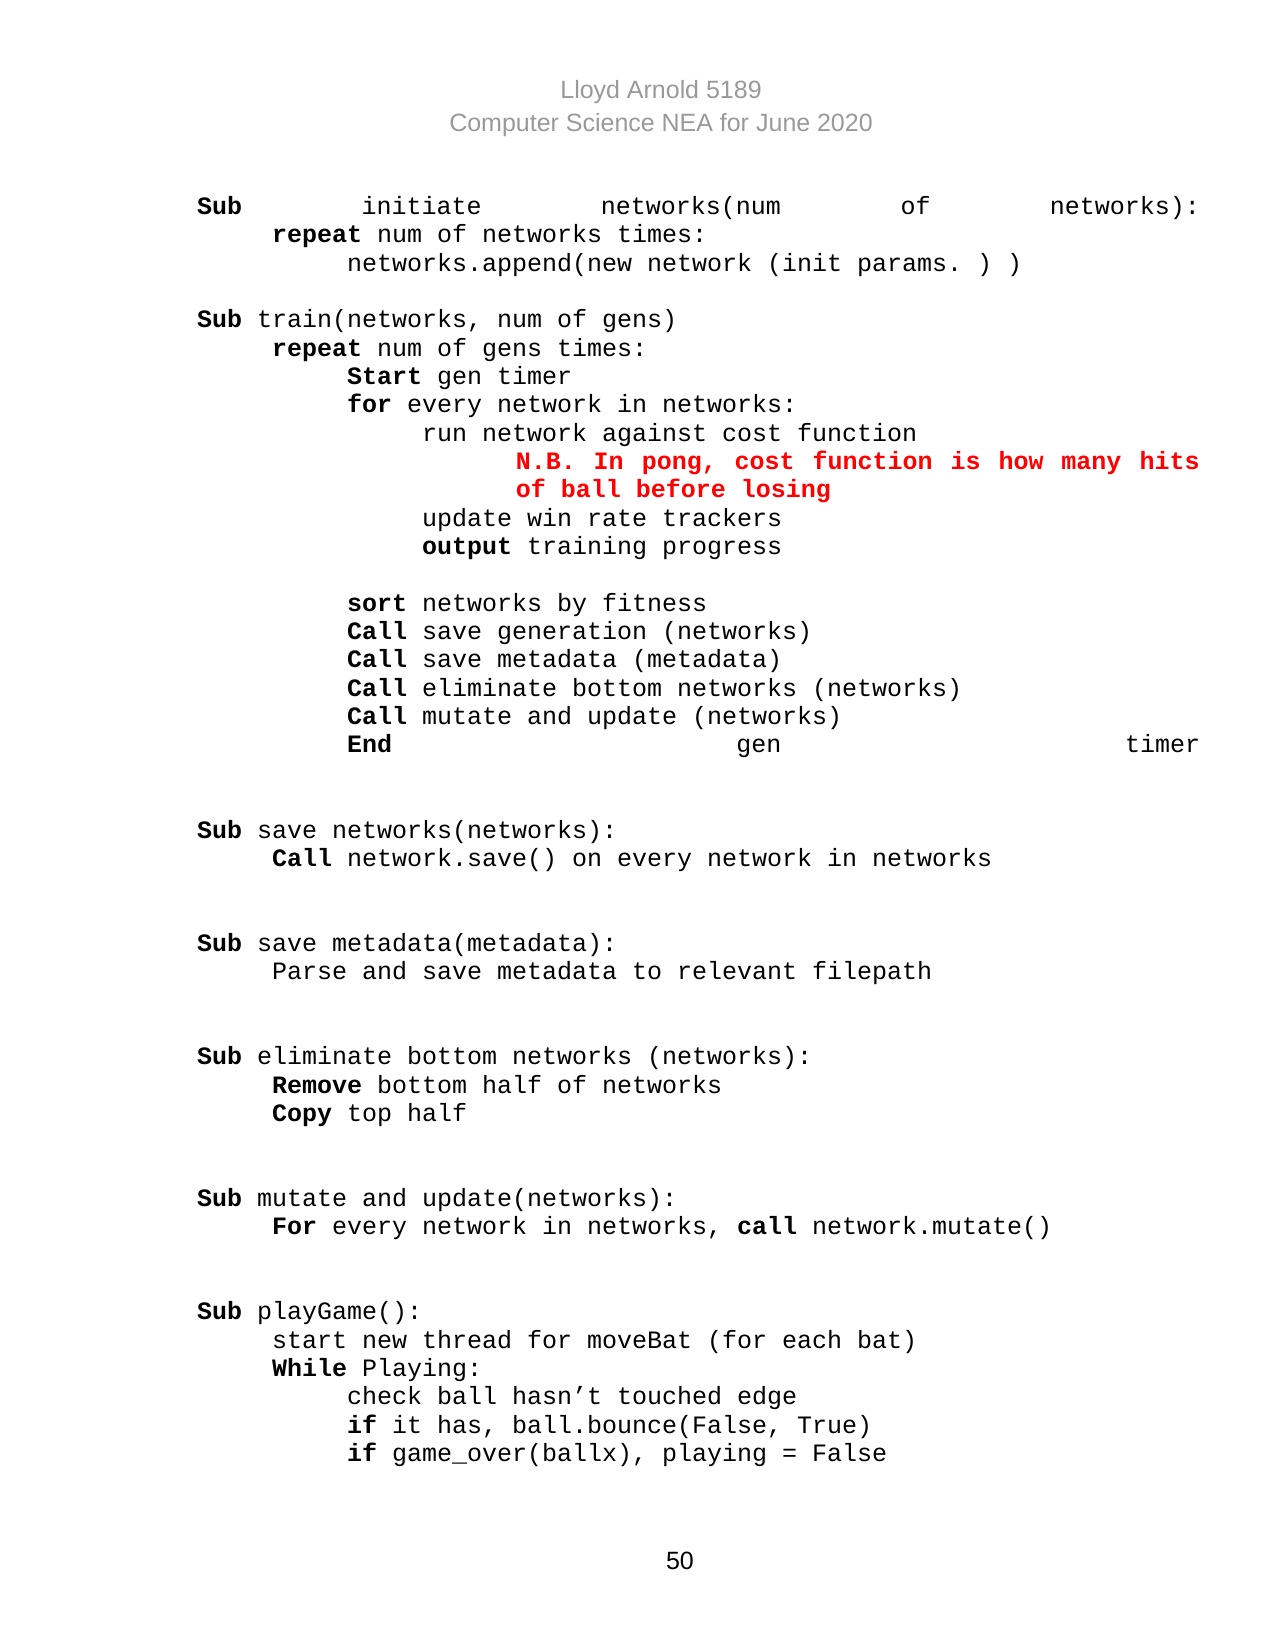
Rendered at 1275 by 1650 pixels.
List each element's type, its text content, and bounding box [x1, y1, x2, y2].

text output training progress [122, 533, 1200, 562]
text N.B. In pong, cost function is how many hits of ball before losing [516, 448, 1200, 505]
text Call mutate and update (networks) [122, 703, 1200, 732]
text Sub save metadata(metadata): [122, 931, 1200, 959]
text repeat num of gens times: [122, 335, 1200, 363]
text Sub initiate networks(num of networks): repeat num of networks times: [122, 193, 1200, 250]
text Start gen timer [122, 363, 1200, 392]
text update win rate trackers [122, 505, 1200, 533]
text for every network in networks: [122, 392, 1200, 420]
text Call save generation (networks) [122, 618, 1200, 647]
text run network against cost function [122, 420, 1200, 448]
text Sub save networks(networks): [122, 817, 1200, 846]
text For every network in networks, call network.mutate() [122, 1214, 1200, 1242]
text Call network.save() on every network in networks [122, 846, 1200, 874]
text Sub mutate and update(networks): [122, 1186, 1200, 1214]
text if it has, ball.bounce(False, True) [122, 1412, 1200, 1441]
text Call save metadata (metadata) [122, 647, 1200, 675]
text While Playing: [197, 1356, 1200, 1384]
text Call eliminate bottom networks (networks) [122, 675, 1200, 703]
text Sub train(networks, num of gens) [122, 307, 1200, 335]
text Remove bottom half of networks [197, 1072, 1200, 1101]
text Sub eliminate bottom networks (networks): [197, 1044, 1200, 1072]
text networks.append(new network (init params. ) ) [122, 250, 1200, 278]
text start new thread for moveBat (for each bat) [122, 1327, 1200, 1356]
text Copy top half [197, 1101, 1200, 1129]
text Sub playGame(): [122, 1299, 1200, 1327]
text End gen timer [122, 732, 1200, 789]
text if game_over(ballx), playing = False [122, 1441, 1200, 1469]
text check ball hasn’t touched edge [122, 1384, 1200, 1412]
text Parse and save metadata to relevant filepath [122, 959, 1200, 987]
text sort networks by fitness [122, 590, 1200, 618]
